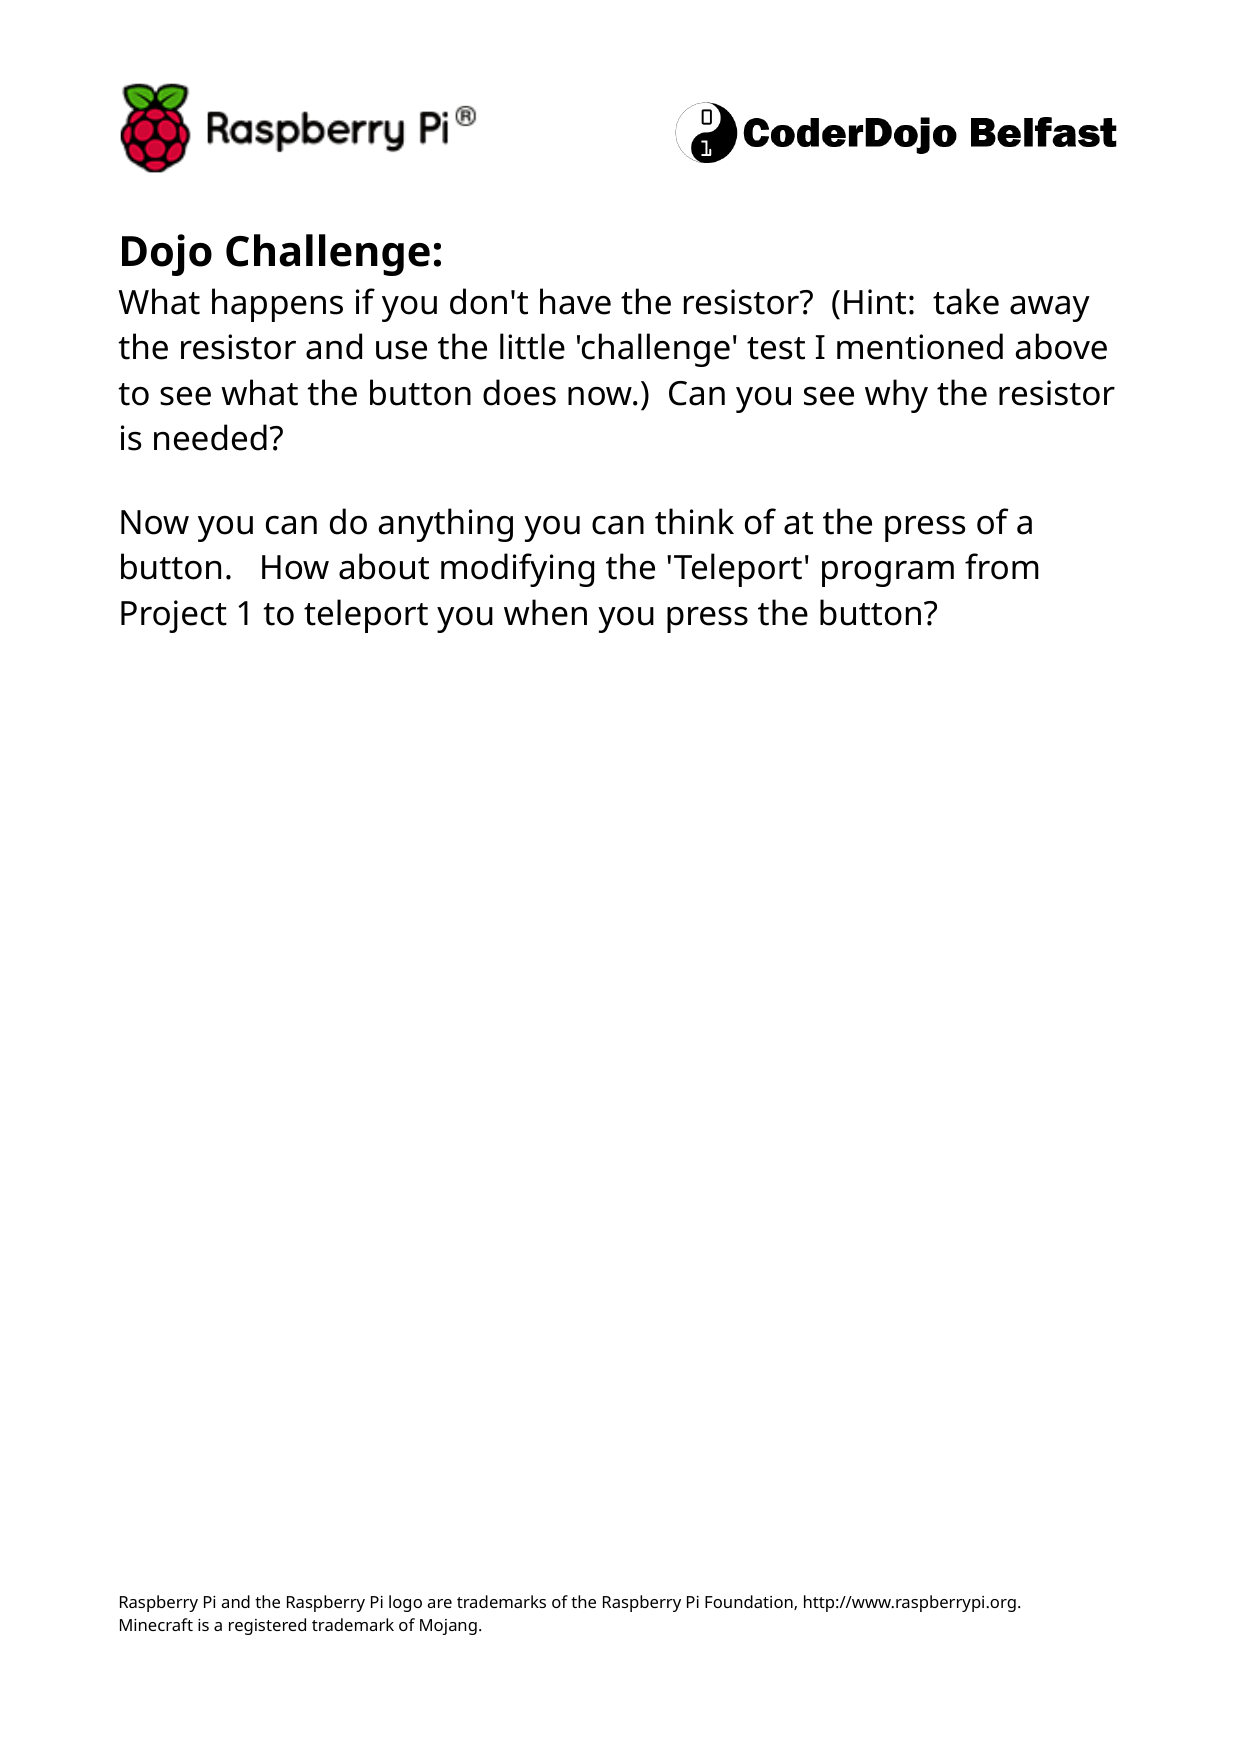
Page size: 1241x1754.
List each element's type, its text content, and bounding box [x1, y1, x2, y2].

picture [119, 82, 478, 175]
subtitle Dojo Challenge: [118, 222, 1122, 278]
picture [672, 100, 1125, 166]
text What happens if you don't have the resistor? (Hint: take away the resistor and use the little 'challenge' test I mentioned above to see what the button does now.) Can you see why the resistor is needed? [118, 278, 1122, 460]
text Now you can do anything you can think of at the press of a button. How about modifying the 'Teleport' program from Project 1 to teleport you when you press the button? [118, 498, 1122, 635]
